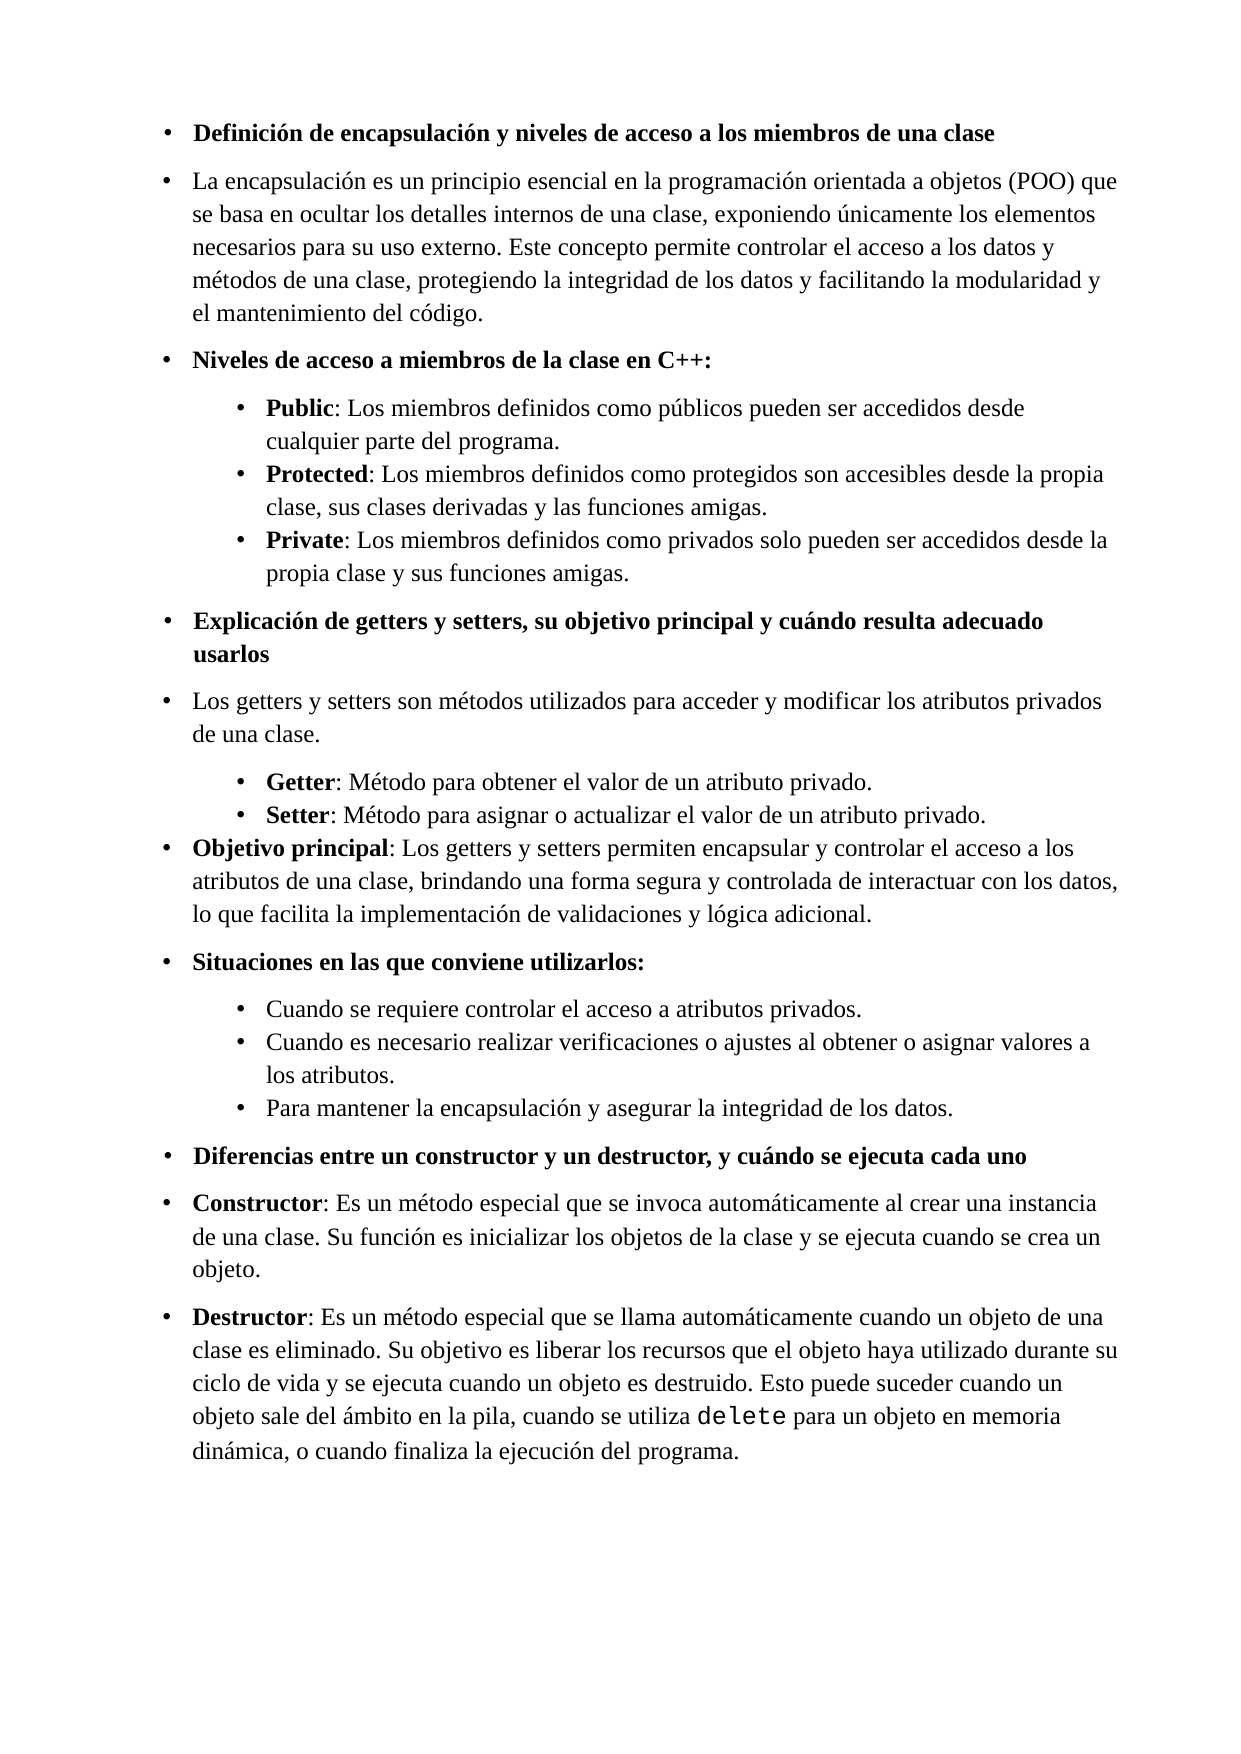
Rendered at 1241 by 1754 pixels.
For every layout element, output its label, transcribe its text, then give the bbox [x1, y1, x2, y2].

list Setter: Método para asignar o actualizar el valor de un atributo privado. [236, 800, 1122, 829]
list Explicación de getters y setters, su objetivo principal y cuándo resulta adecuado usarlos [164, 606, 1122, 667]
list Objetivo principal: Los getters y setters permiten encapsular y controlar el acceso a los atributos de una clase, brindando una forma segura y controlada de interactuar con los datos, lo que facilita la implementación de validaciones y lógica adicional. [162, 833, 1122, 928]
list Los getters y setters son métodos utilizados para acceder y modificar los atributos privados de una clase. [162, 686, 1122, 748]
list Protected: Los miembros definidos como protegidos son accesibles desde la propia clase, sus clases derivadas y las funciones amigas. [236, 459, 1122, 521]
list Diferencias entre un constructor y un destructor, y cuándo se ejecuta cada uno [164, 1141, 1122, 1170]
list Destructor: Es un método especial que se llama automáticamente cuando un objeto de una clase es eliminado. Su objetivo es liberar los recursos que el objeto haya utilizado durante su ciclo de vida y se ejecuta cuando un objeto es destruido. Esto puede suceder cuando un objeto sale del ámbito en la pila, cuando se utiliza delete para un objeto en memoria dinámica, o cuando finaliza la ejecución del programa. [162, 1302, 1122, 1465]
list Private: Los miembros definidos como privados solo pueden ser accedidos desde la propia clase y sus funciones amigas. [236, 525, 1122, 587]
list Cuando es necesario realizar verificaciones o ajustes al obtener o asignar valores a los atributos. [236, 1027, 1122, 1089]
list Getter: Método para obtener el valor de un atributo privado. [236, 767, 1122, 796]
list Public: Los miembros definidos como públicos pueden ser accedidos desde cualquier parte del programa. [236, 393, 1122, 455]
list La encapsulación es un principio esencial en la programación orientada a objetos (POO) que se basa en ocultar los detalles internos de una clase, exponiendo únicamente los elementos necesarios para su uso externo. Este concepto permite controlar el acceso a los datos y métodos de una clase, protegiendo la integridad de los datos y facilitando la modularidad y el mantenimiento del código. [162, 166, 1122, 327]
list Niveles de acceso a miembros de la clase en C++: [162, 345, 1122, 374]
list Definición de encapsulación y niveles de acceso a los miembros de una clase [164, 118, 1122, 147]
list Constructor: Es un método especial que se invoca automáticamente al crear una instancia de una clase. Su función es inicializar los objetos de la clase y se ejecuta cuando se crea un objeto. [162, 1188, 1122, 1283]
list Cuando se requiere controlar el acceso a atributos privados. [236, 994, 1122, 1023]
list Para mantener la encapsulación y asegurar la integridad de los datos. [236, 1093, 1122, 1122]
list Situaciones en las que conviene utilizarlos: [162, 947, 1122, 975]
